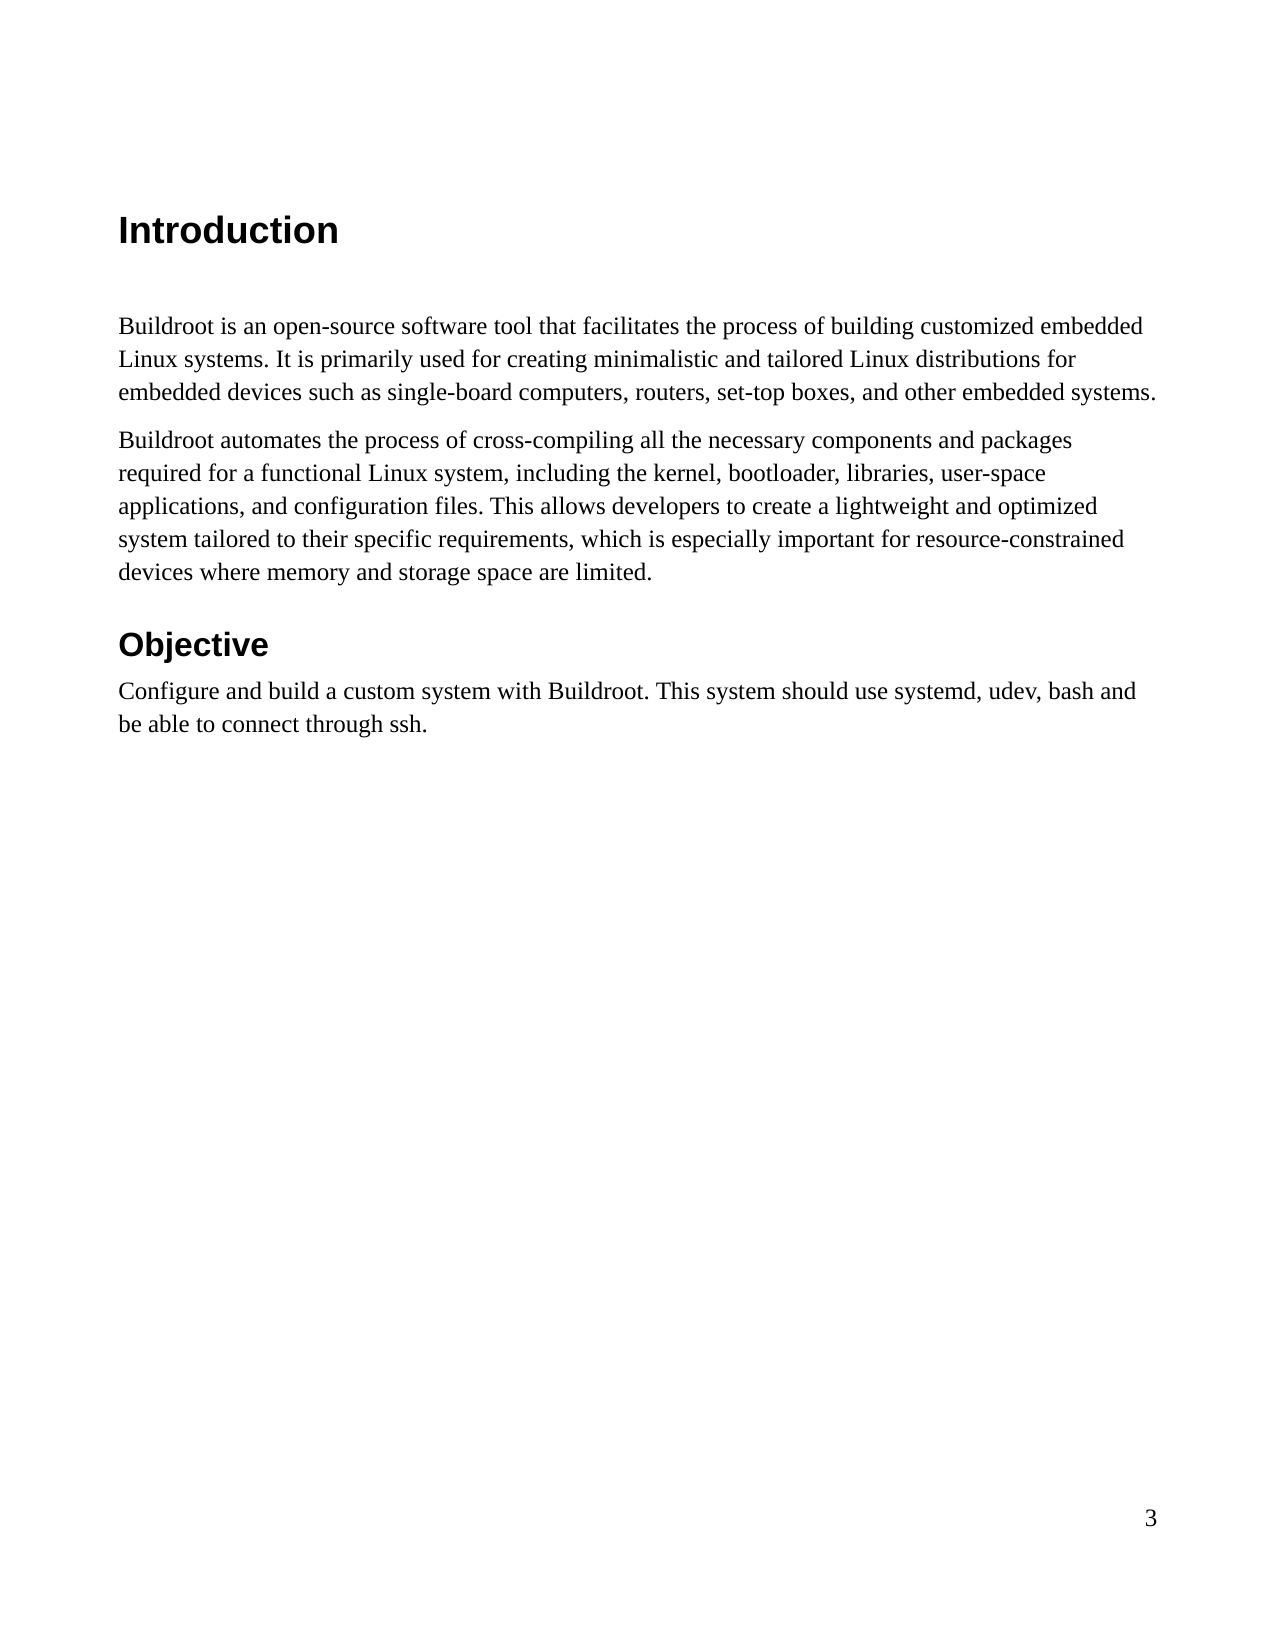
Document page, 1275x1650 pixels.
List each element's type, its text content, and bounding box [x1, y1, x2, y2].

text Buildroot automates the process of cross-compiling all the necessary components and packages required for a functional Linux system, including the kernel, bootloader, libraries, user-space applications, and configuration files. This allows developers to create a lightweight and optimized system tailored to their specific requirements, which is especially important for resource-constrained devices where memory and storage space are limited. [118, 425, 1157, 586]
subtitle Introduction [118, 207, 1157, 251]
text Configure and build a custom system with Buildroot. This system should use systemd, udev, bash and be able to connect through ssh. [118, 676, 1157, 738]
text Buildroot is an open-source software tool that facilitates the process of building customized embedded Linux systems. It is primarily used for creating minimalistic and tailored Linux distributions for embedded devices such as single-board computers, routers, set-top boxes, and other embedded systems. [118, 311, 1157, 406]
subtitle Objective [118, 625, 1157, 664]
